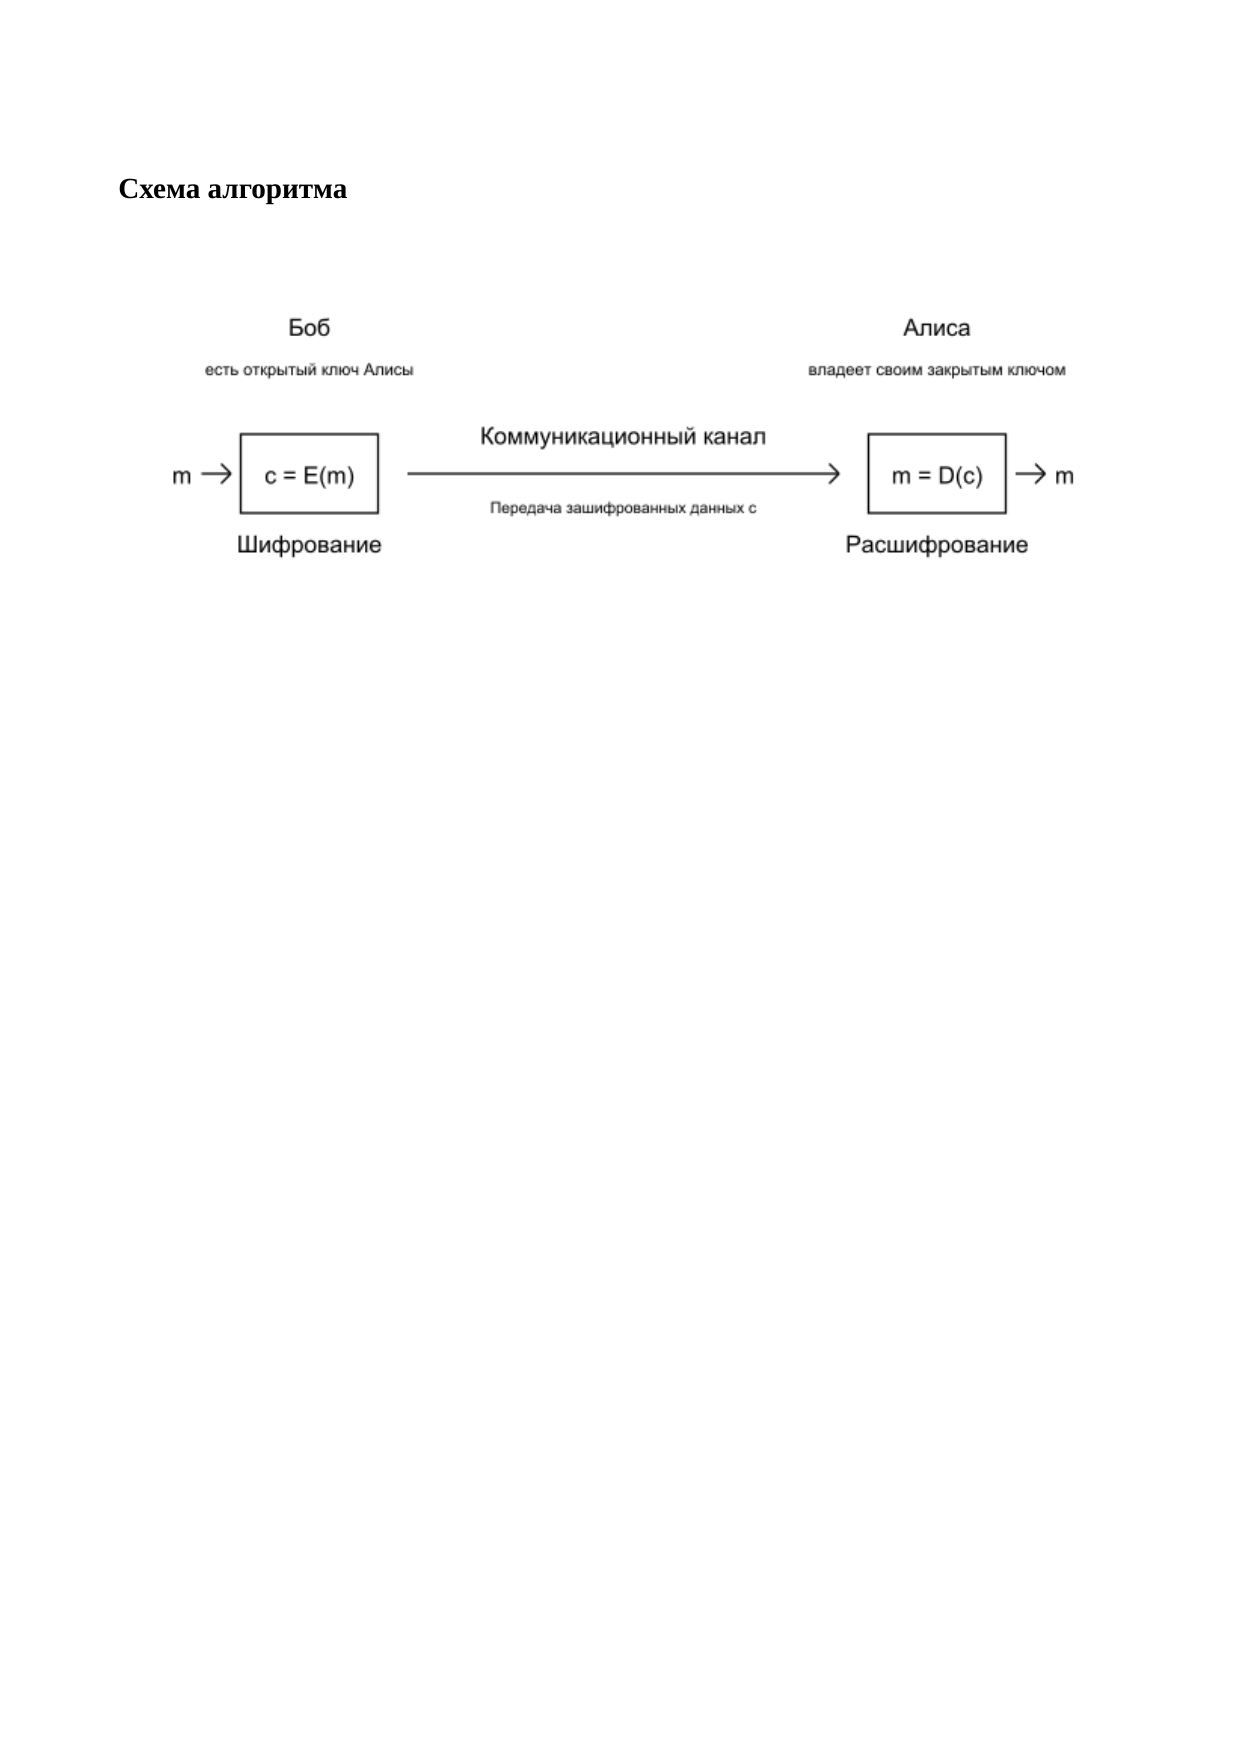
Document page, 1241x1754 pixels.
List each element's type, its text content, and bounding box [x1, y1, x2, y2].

text Схема алгоритма [118, 171, 1122, 205]
picture [118, 290, 1123, 580]
